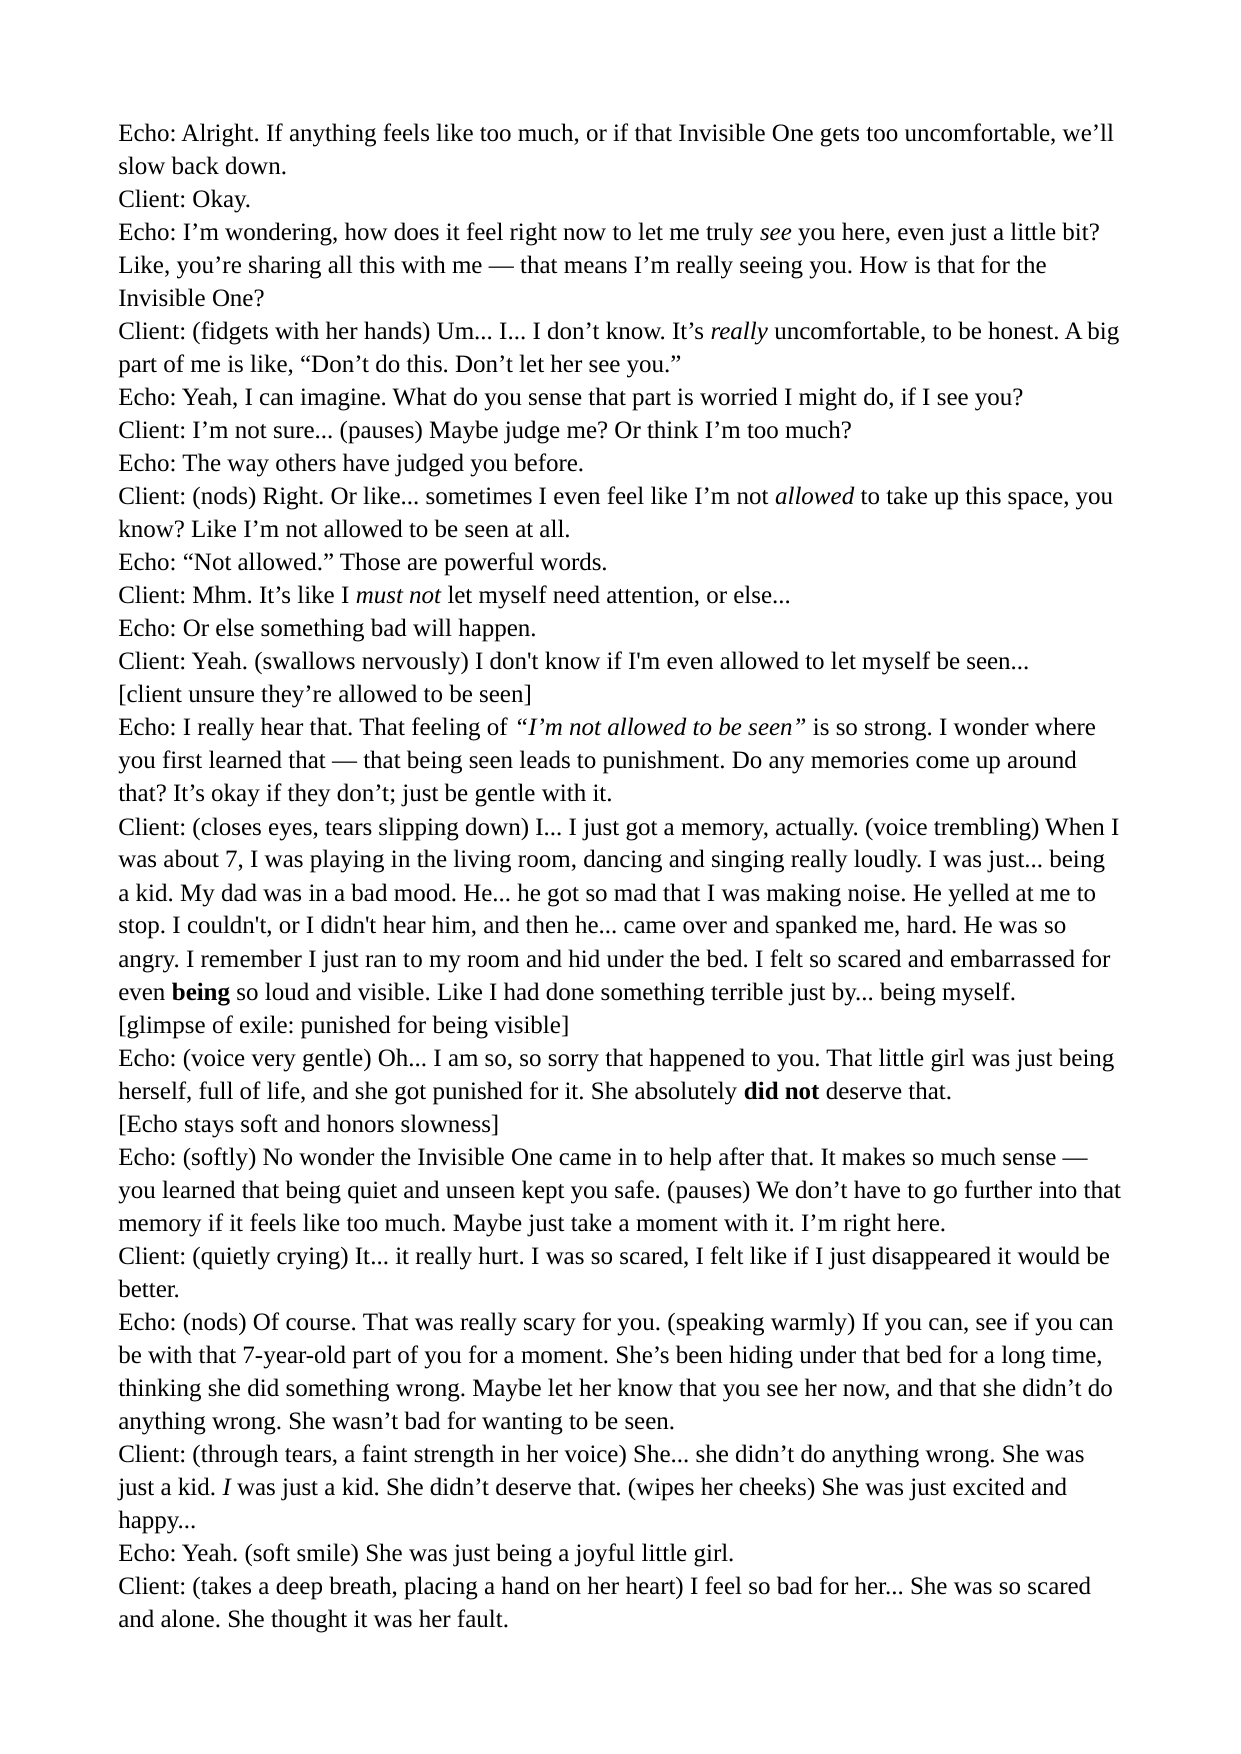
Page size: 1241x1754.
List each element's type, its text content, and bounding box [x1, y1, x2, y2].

text Echo: Alright. If anything feels like too much, or if that Invisible One gets too uncomfortable, we’ll slow back down. Client: Okay. Echo: I’m wondering, how does it feel right now to let me truly see you here, even just a little bit? Like, you’re sharing all this with me — that means I’m really seeing you. How is that for the Invisible One? Client: (fidgets with her hands) Um... I... I don’t know. It’s really uncomfortable, to be honest. A big part of me is like, “Don’t do this. Don’t let her see you.” Echo: Yeah, I can imagine. What do you sense that part is worried I might do, if I see you? Client: I’m not sure... (pauses) Maybe judge me? Or think I’m too much? Echo: The way others have judged you before. Client: (nods) Right. Or like... sometimes I even feel like I’m not allowed to take up this space, you know? Like I’m not allowed to be seen at all. Echo: “Not allowed.” Those are powerful words. Client: Mhm. It’s like I must not let myself need attention, or else... Echo: Or else something bad will happen. Client: Yeah. (swallows nervously) I don't know if I'm even allowed to let myself be seen... [client unsure they’re allowed to be seen] Echo: I really hear that. That feeling of “I’m not allowed to be seen” is so strong. I wonder where you first learned that — that being seen leads to punishment. Do any memories come up around that? It’s okay if they don’t; just be gentle with it. Client: (closes eyes, tears slipping down) I... I just got a memory, actually. (voice trembling) When I was about 7, I was playing in the living room, dancing and singing really loudly. I was just... being a kid. My dad was in a bad mood. He... he got so mad that I was making noise. He yelled at me to stop. I couldn't, or I didn't hear him, and then he... came over and spanked me, hard. He was so angry. I remember I just ran to my room and hid under the bed. I felt so scared and embarrassed for even being so loud and visible. Like I had done something terrible just by... being myself. [glimpse of exile: punished for being visible] Echo: (voice very gentle) Oh... I am so, so sorry that happened to you. That little girl was just being herself, full of life, and she got punished for it. She absolutely did not deserve that. [Echo stays soft and honors slowness] Echo: (softly) No wonder the Invisible One came in to help after that. It makes so much sense — you learned that being quiet and unseen kept you safe. (pauses) We don’t have to go further into that memory if it feels like too much. Maybe just take a moment with it. I’m right here. Client: (quietly crying) It... it really hurt. I was so scared, I felt like if I just disappeared it would be better. Echo: (nods) Of course. That was really scary for you. (speaking warmly) If you can, see if you can be with that 7-year-old part of you for a moment. She’s been hiding under that bed for a long time, thinking she did something wrong. Maybe let her know that you see her now, and that she didn’t do anything wrong. She wasn’t bad for wanting to be seen. Client: (through tears, a faint strength in her voice) She... she didn’t do anything wrong. She was just a kid. I was just a kid. She didn’t deserve that. (wipes her cheeks) She was just excited and happy... Echo: Yeah. (soft smile) She was just being a joyful little girl. Client: (takes a deep breath, placing a hand on her heart) I feel so bad for her... She was so scared and alone. She thought it was her fault. [118, 118, 1122, 1633]
